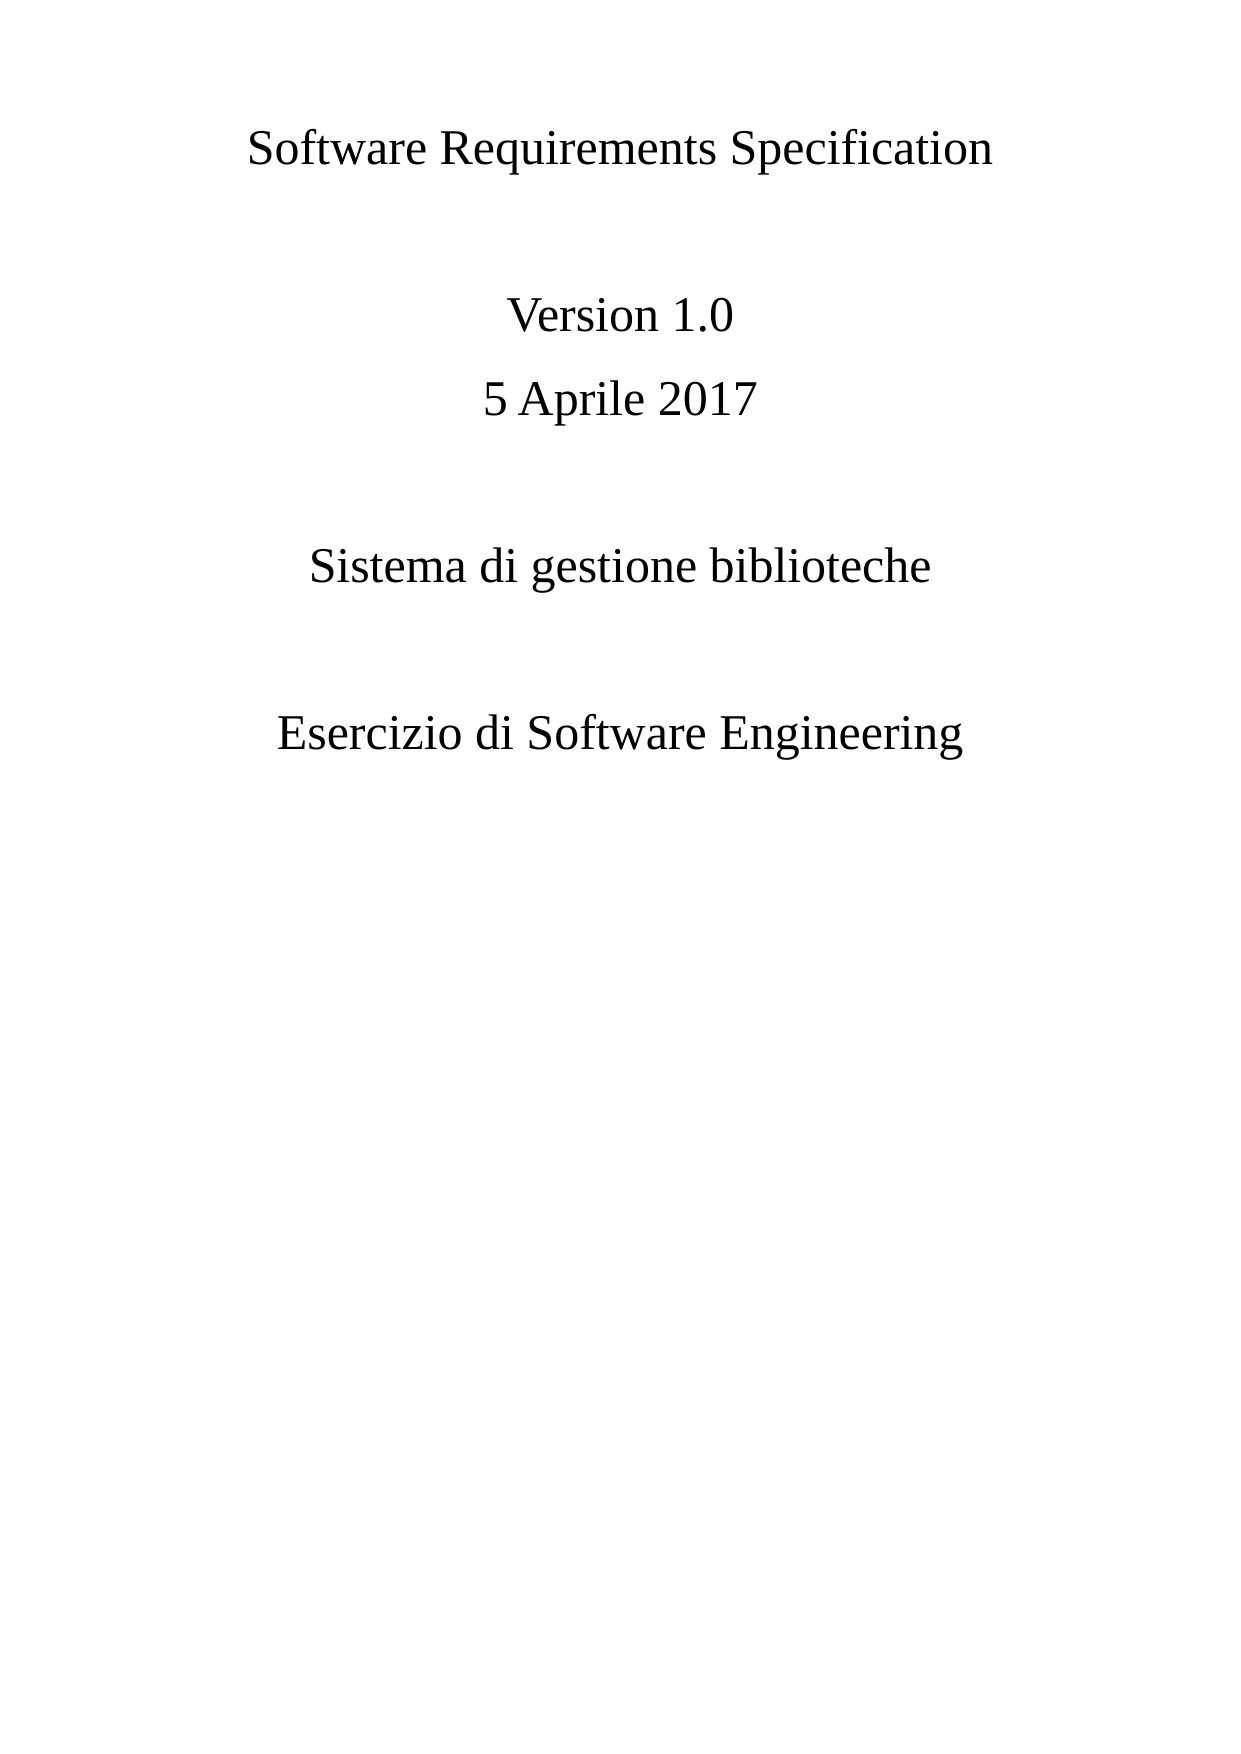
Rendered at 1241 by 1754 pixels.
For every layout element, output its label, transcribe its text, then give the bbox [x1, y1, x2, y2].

text Sistema di gestione biblioteche [118, 536, 1122, 593]
text 5 Aprile 2017 [118, 369, 1122, 426]
text Esercizio di Software Engineering [118, 703, 1122, 760]
text Version 1.0 [118, 285, 1122, 343]
text Software Requirements Specification [118, 118, 1122, 176]
